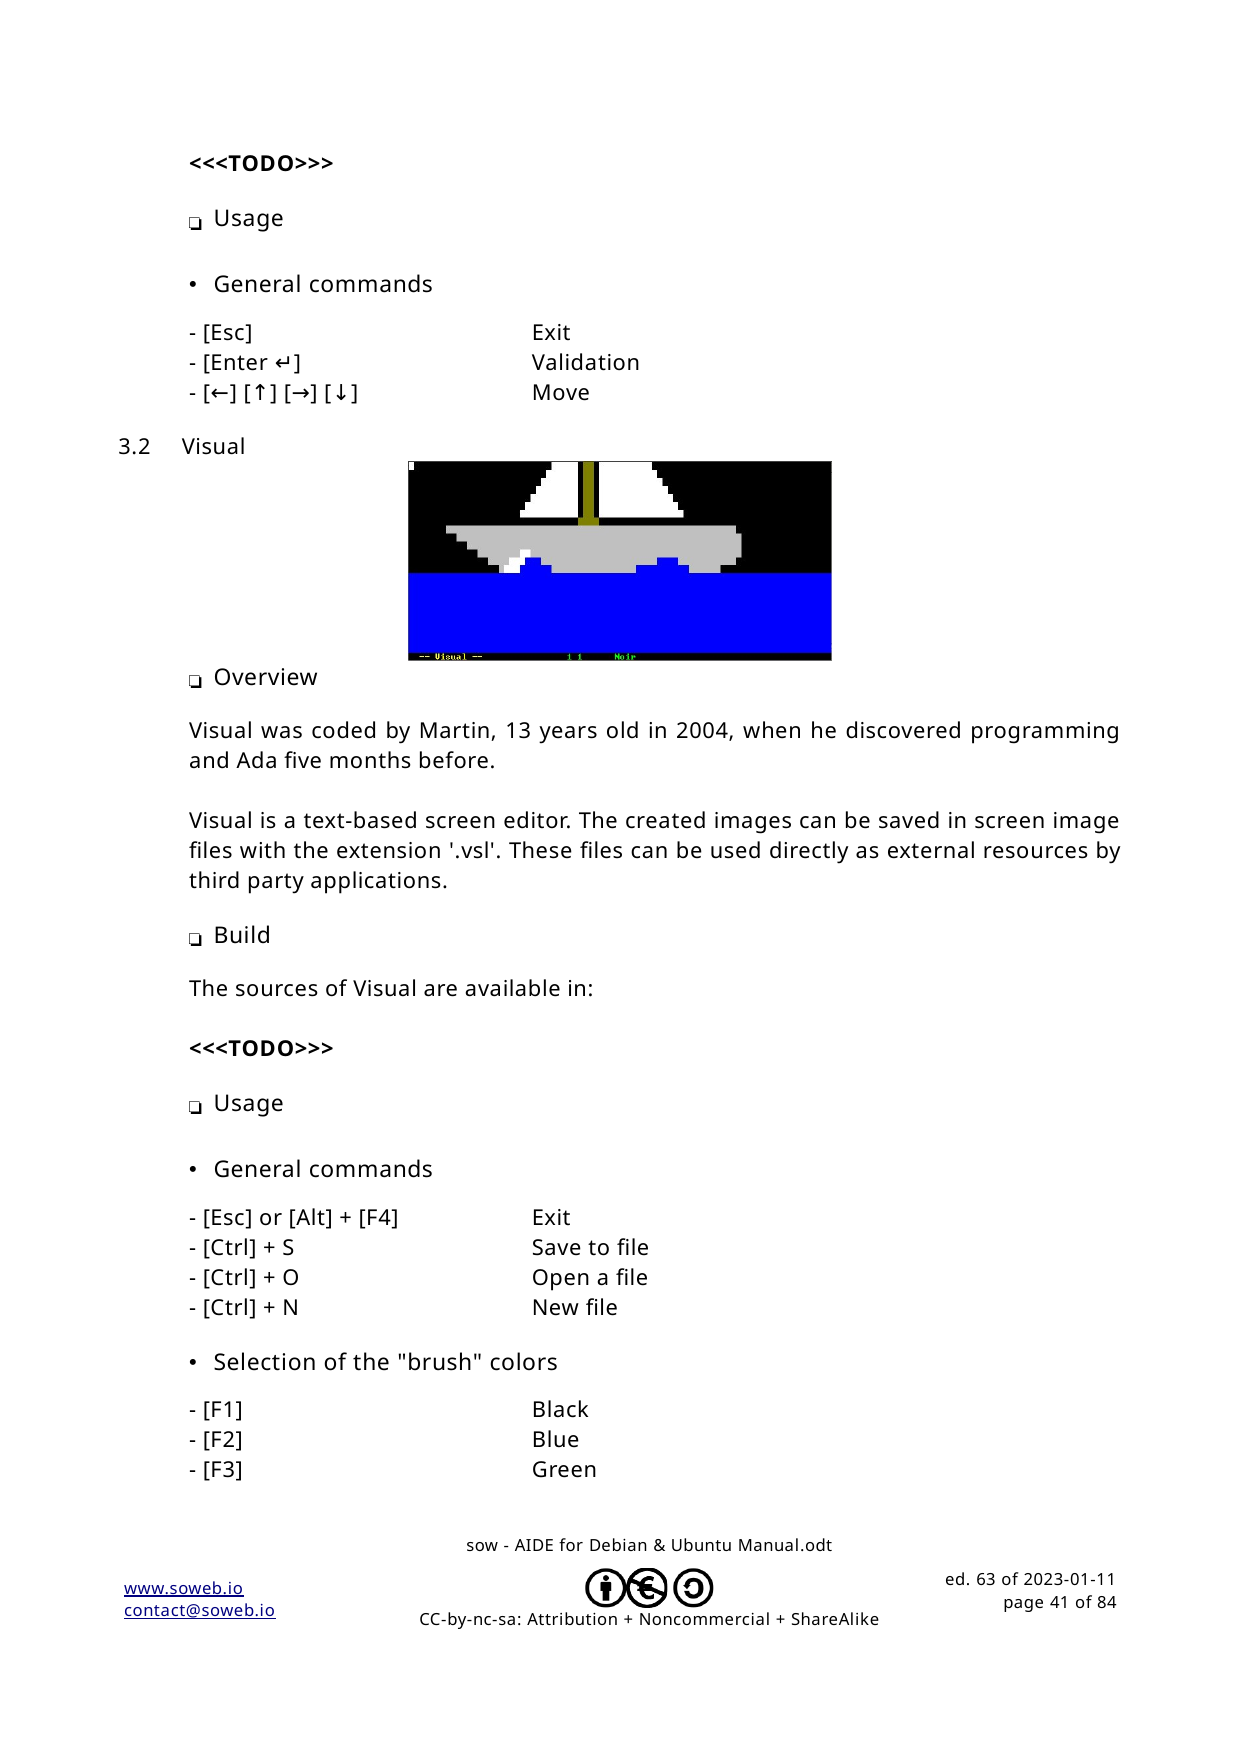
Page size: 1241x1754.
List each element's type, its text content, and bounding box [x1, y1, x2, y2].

text - [←] [↑] [→] [↓] Move [189, 377, 1122, 407]
text - [F1] Black [189, 1394, 1122, 1424]
text - [Esc] or [Alt] + [F4] Exit [189, 1202, 1122, 1232]
picture [672, 1568, 714, 1608]
subtitle Build [189, 919, 1122, 961]
subtitle Usage [189, 1087, 1122, 1129]
text - [Enter ↵] Validation [189, 347, 1122, 377]
subtitle Selection of the "brush" colors [189, 1345, 1122, 1377]
text <<<TODO>>> [189, 1033, 1122, 1063]
text The sources of Visual are available in: [189, 973, 1122, 1003]
text - [Esc] Exit [189, 317, 1122, 347]
picture [408, 461, 833, 661]
subtitle Visual [118, 431, 1122, 461]
text <<<TODO>>> [189, 148, 1122, 178]
picture [584, 1568, 668, 1608]
text Visual was coded by Martin, 13 years old in 2004, when he discovered programming and Ada five months before. [189, 715, 1122, 775]
subtitle Usage [189, 202, 1122, 244]
text - [F3] Green [189, 1454, 1122, 1484]
text - [Ctrl] + O Open a file [189, 1262, 1122, 1292]
subtitle General commands [189, 1153, 1122, 1184]
text Visual is a text-based screen editor. The created images can be saved in screen image files with the extension '.vsl'. These files can be used directly as external resources by third party applications. [189, 805, 1122, 895]
text - [Ctrl] + N New file [189, 1292, 1122, 1322]
subtitle Overview [189, 484, 1122, 703]
text - [Ctrl] + S Save to file [189, 1232, 1122, 1262]
text - [F2] Blue [189, 1424, 1122, 1454]
subtitle General commands [189, 268, 1122, 299]
